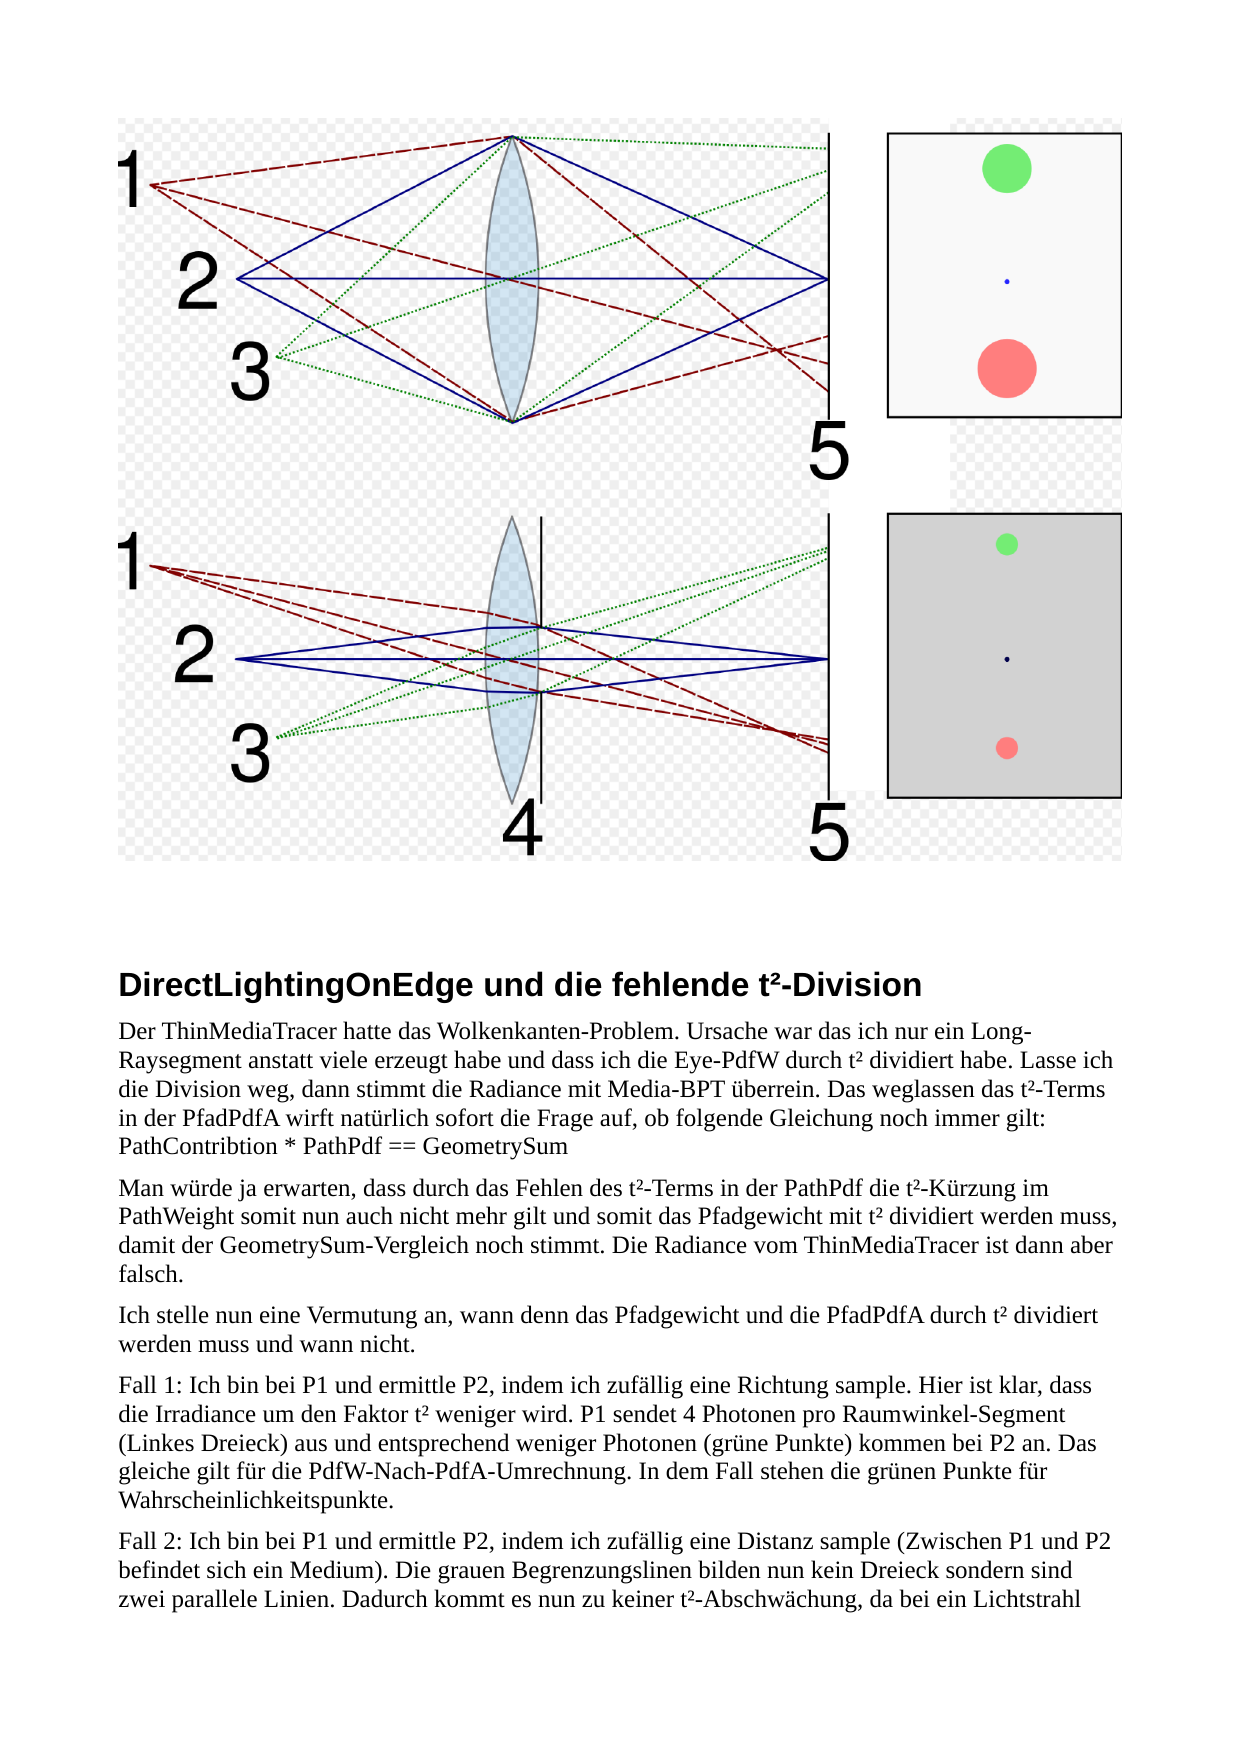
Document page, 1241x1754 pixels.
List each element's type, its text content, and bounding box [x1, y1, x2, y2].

text Der ThinMediaTracer hatte das Wolkenkanten-Problem. Ursache war das ich nur ein Long-Raysegment anstatt viele erzeugt habe und dass ich die Eye-PdfW durch t² dividiert habe. Lasse ich die Division weg, dann stimmt die Radiance mit Media-BPT überrein. Das weglassen das t²-Terms in der PfadPdfA wirft natürlich sofort die Frage auf, ob folgende Gleichung noch immer gilt: PathContribtion * PathPdf == GeometrySum [118, 1016, 1122, 1160]
picture [118, 118, 1122, 862]
text Fall 2: Ich bin bei P1 und ermittle P2, indem ich zufällig eine Distanz sample (Zwischen P1 und P2 befindet sich ein Medium). Die grauen Begrenzungslinen bilden nun kein Dreieck sondern sind zwei parallele Linien. Dadurch kommt es nun zu keiner t²-Abschwächung, da bei ein Lichtstrahl [118, 1526, 1122, 1613]
text Man würde ja erwarten, dass durch das Fehlen des t²-Terms in der PathPdf die t²-Kürzung im PathWeight somit nun auch nicht mehr gilt und somit das Pfadgewicht mit t² dividiert werden muss, damit der GeometrySum-Vergleich noch stimmt. Die Radiance vom ThinMediaTracer ist dann aber falsch. [118, 1173, 1122, 1288]
text Ich stelle nun eine Vermutung an, wann denn das Pfadgewicht und die PfadPdfA durch t² dividiert werden muss und wann nicht. [118, 1300, 1122, 1358]
subtitle DirectLightingOnEdge und die fehlende t²-Division [118, 965, 1122, 1004]
text Fall 1: Ich bin bei P1 und ermittle P2, indem ich zufällig eine Richtung sample. Hier ist klar, dass die Irradiance um den Faktor t² weniger wird. P1 sendet 4 Photonen pro Raumwinkel-Segment (Linkes Dreieck) aus und entsprechend weniger Photonen (grüne Punkte) kommen bei P2 an. Das gleiche gilt für die PdfW-Nach-PdfA-Umrechnung. In dem Fall stehen die grünen Punkte für Wahrscheinlichkeitspunkte. [118, 1370, 1122, 1514]
